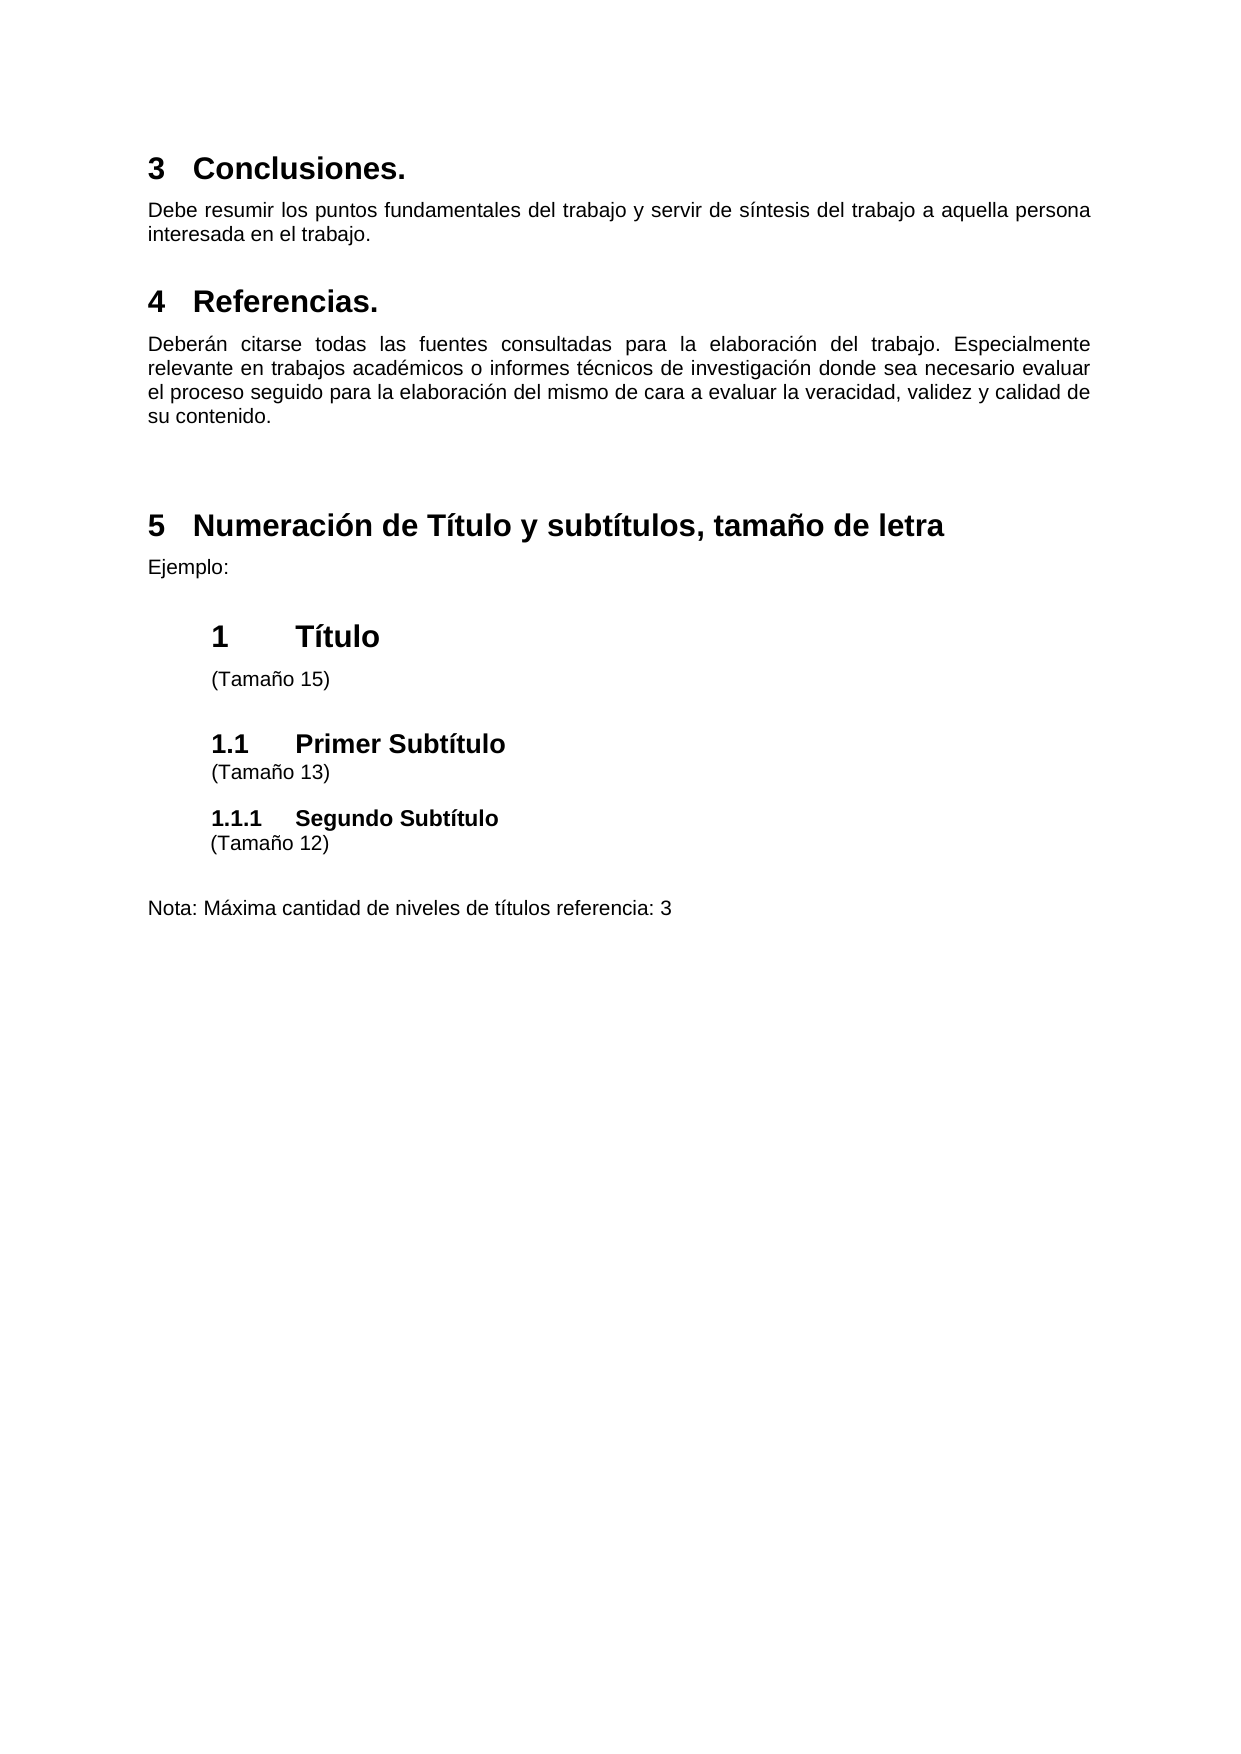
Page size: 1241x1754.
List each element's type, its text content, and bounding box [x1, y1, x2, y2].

subtitle Segundo Subtítulo [191, 804, 1092, 831]
text Nota: Máxima cantidad de niveles de títulos referencia: 3 [148, 896, 1092, 920]
text (Tamaño 12) [148, 831, 1092, 855]
subtitle Conclusiones. [139, 148, 1101, 186]
text Debe resumir los puntos fundamentales del trabajo y servir de síntesis del trabajo a aquella persona interesada en el trabajo. [148, 198, 1092, 246]
text (Tamaño 13) [191, 760, 1092, 784]
subtitle Numeración de Título y subtítulos, tamaño de letra [139, 504, 1101, 542]
subtitle Primer Subtítulo [191, 728, 1092, 760]
text Ejemplo: [148, 555, 1092, 579]
text (Tamaño 15) [191, 667, 1092, 691]
subtitle Título [183, 616, 1101, 654]
text Deberán citarse todas las fuentes consultadas para la elaboración del trabajo. Especialmente relevante en trabajos académicos o informes técnicos de investigación donde sea necesario evaluar el proceso seguido para la elaboración del mismo de cara a evaluar la veracidad, validez y calidad de su contenido. [148, 332, 1092, 428]
subtitle Referencias. [139, 281, 1101, 319]
